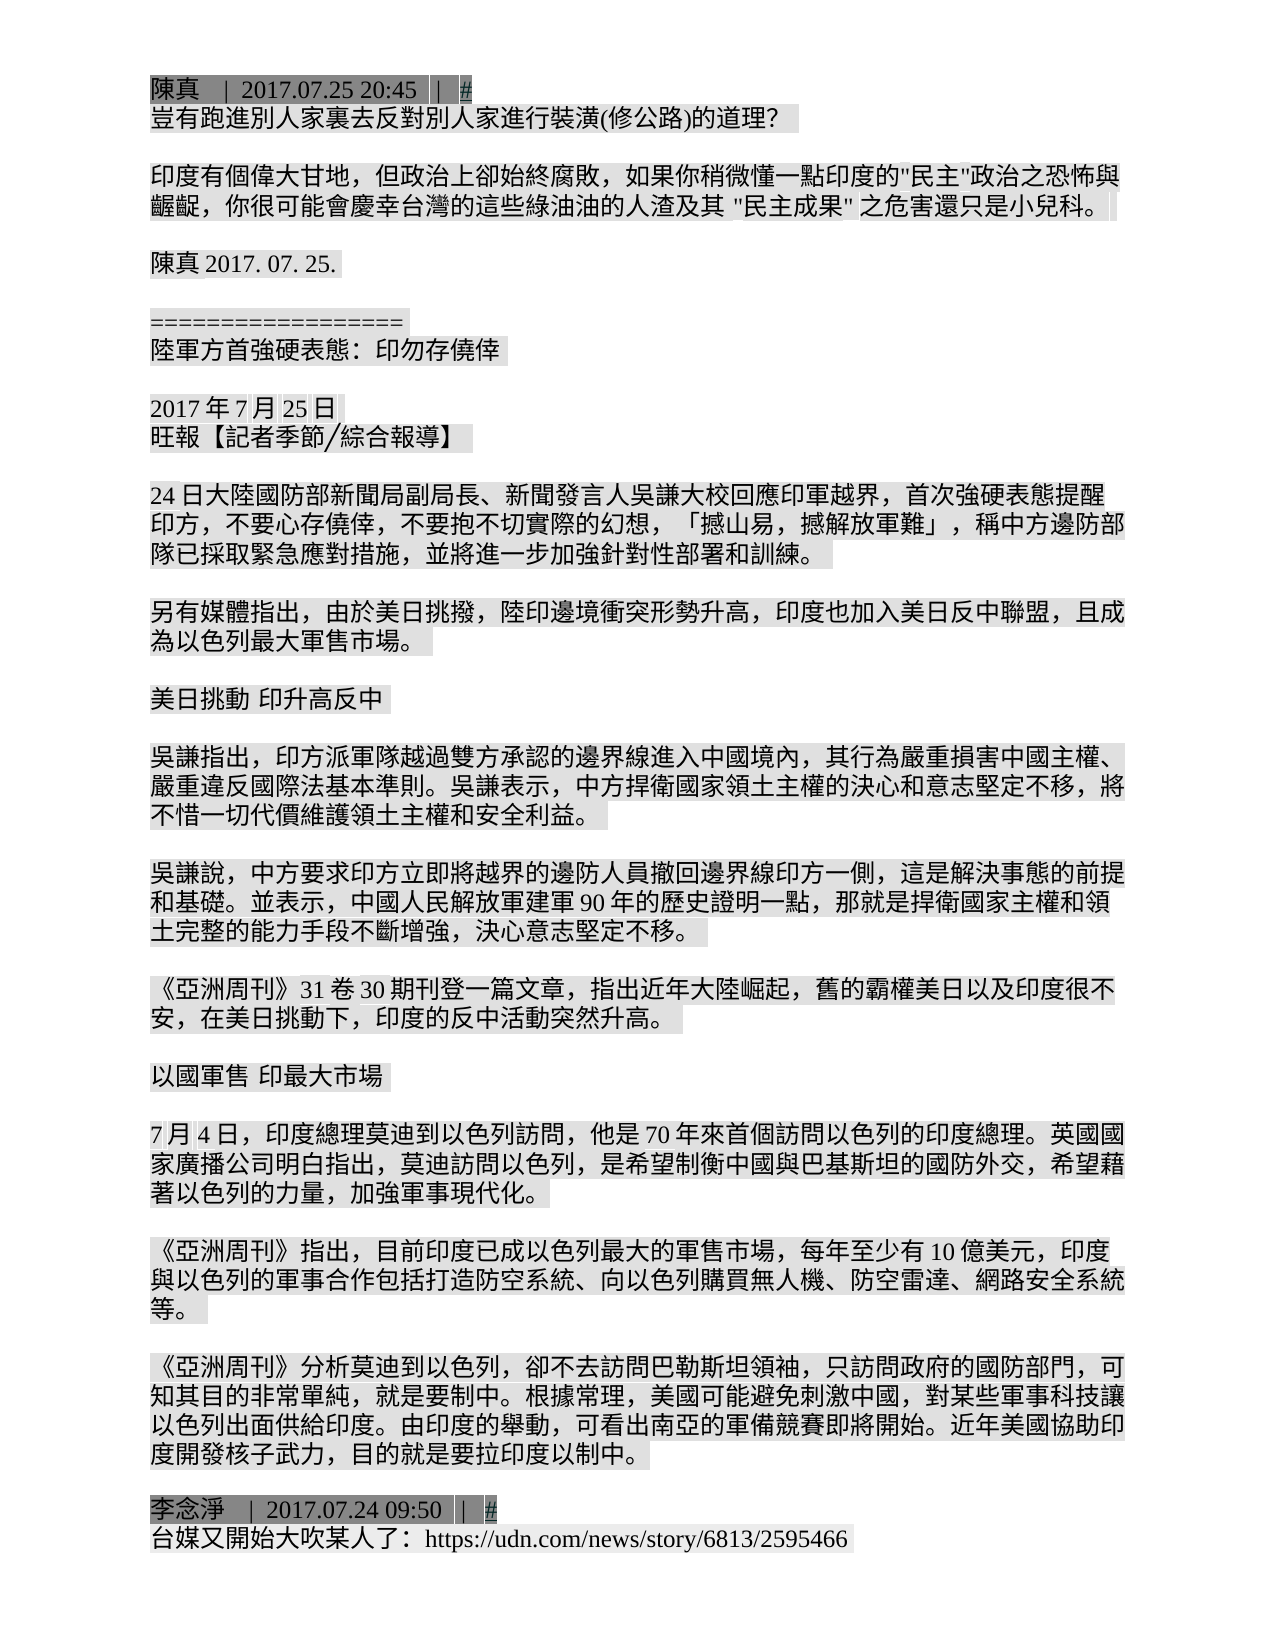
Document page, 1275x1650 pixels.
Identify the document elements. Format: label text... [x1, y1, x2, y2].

text 陳真 | 2017.07.25 20:45 | # [150, 75, 1125, 104]
text 李念淨 | 2017.07.24 09:50 | # [150, 1495, 1125, 1524]
text 豈有跑進別人家裏去反對別人家進行裝潢(修公路)的道理？ 印度有個偉大甘地，但政治上卻始終腐敗，如果你稍微懂一點印度的"民主"政治之恐怖與齷齪，你很可能會慶幸台灣的這些綠油油的人渣及其 "民主成果" 之危害還只是小兒科。 陳真2017. 07. 25. ================== 陸軍方首強硬表態：印勿存僥倖 2017年7月25日 旺報【記者季節╱綜合報導】 24日大陸國防部新聞局副局長、新聞發言人吳謙大校回應印軍越界，首次強硬表態提醒印方，不要心存僥倖，不要抱不切實際的幻想，「撼山易，撼解放軍難」，稱中方邊防部隊已採取緊急應對措施，並將進一步加強針對性部署和訓練。 另有媒體指出，由於美日挑撥，陸印邊境衝突形勢升高，印度也加入美日反中聯盟，且成為以色列最大軍售市場。 美日挑動 印升高反中 吳謙指出，印方派軍隊越過雙方承認的邊界線進入中國境內，其行為嚴重損害中國主權、嚴重違反國際法基本準則。吳謙表示，中方捍衛國家領土主權的決心和意志堅定不移，將不惜一切代價維護領土主權和安全利益。 吳謙說，中方要求印方立即將越界的邊防人員撤回邊界線印方一側，這是解決事態的前提和基礎。並表示，中國人民解放軍建軍90年的歷史證明一點，那就是捍衛國家主權和領土完整的能力手段不斷增強，決心意志堅定不移。 《亞洲周刊》31卷30期刊登一篇文章，指出近年大陸崛起，舊的霸權美日以及印度很不安，在美日挑動下，印度的反中活動突然升高。 以國軍售 印最大市場 7月4日，印度總理莫迪到以色列訪問，他是70年來首個訪問以色列的印度總理。英國國家廣播公司明白指出，莫迪訪問以色列，是希望制衡中國與巴基斯坦的國防外交，希望藉著以色列的力量，加強軍事現代化。 《亞洲周刊》指出，目前印度已成以色列最大的軍售市場，每年至少有10億美元，印度與以色列的軍事合作包括打造防空系統、向以色列購買無人機、防空雷達、網路安全系統等。 《亞洲周刊》分析莫迪到以色列，卻不去訪問巴勒斯坦領袖，只訪問政府的國防部門，可知其目的非常單純，就是要制中。根據常理，美國可能避免刺激中國，對某些軍事科技讓以色列出面供給印度。由印度的舉動，可看出南亞的軍備競賽即將開始。近年美國協助印度開發核子武力，目的就是要拉印度以制中。 [150, 104, 1125, 1470]
text 台媒又開始大吹某人了：https://udn.com/news/story/6813/2595466 [150, 1524, 1125, 1553]
